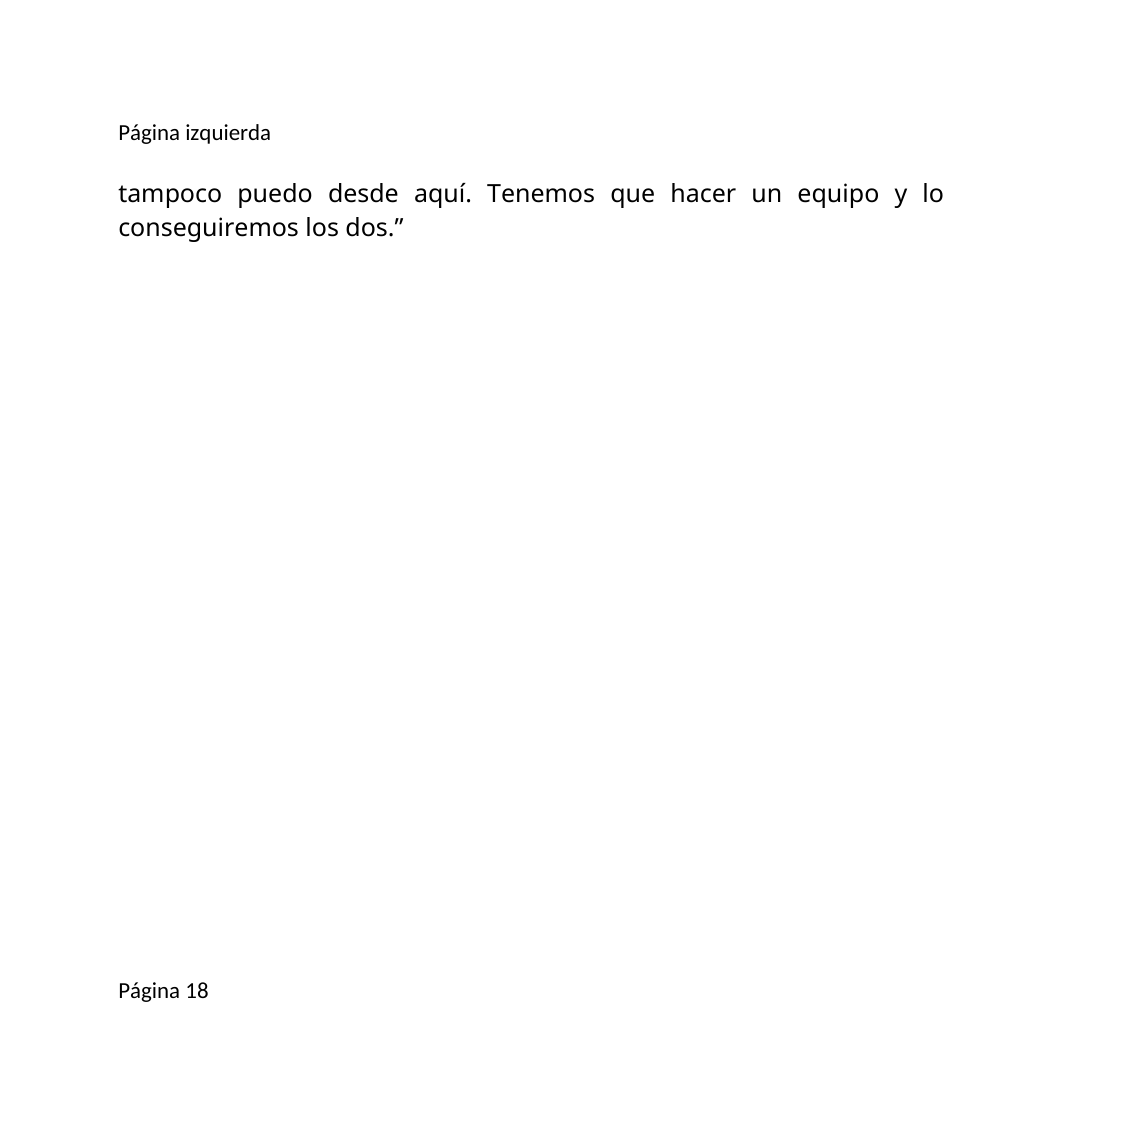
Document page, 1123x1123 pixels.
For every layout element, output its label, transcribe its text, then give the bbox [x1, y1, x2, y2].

text tampoco puedo desde aquí. Tenemos que hacer un equipo y lo conseguiremos los dos.” [118, 176, 945, 244]
